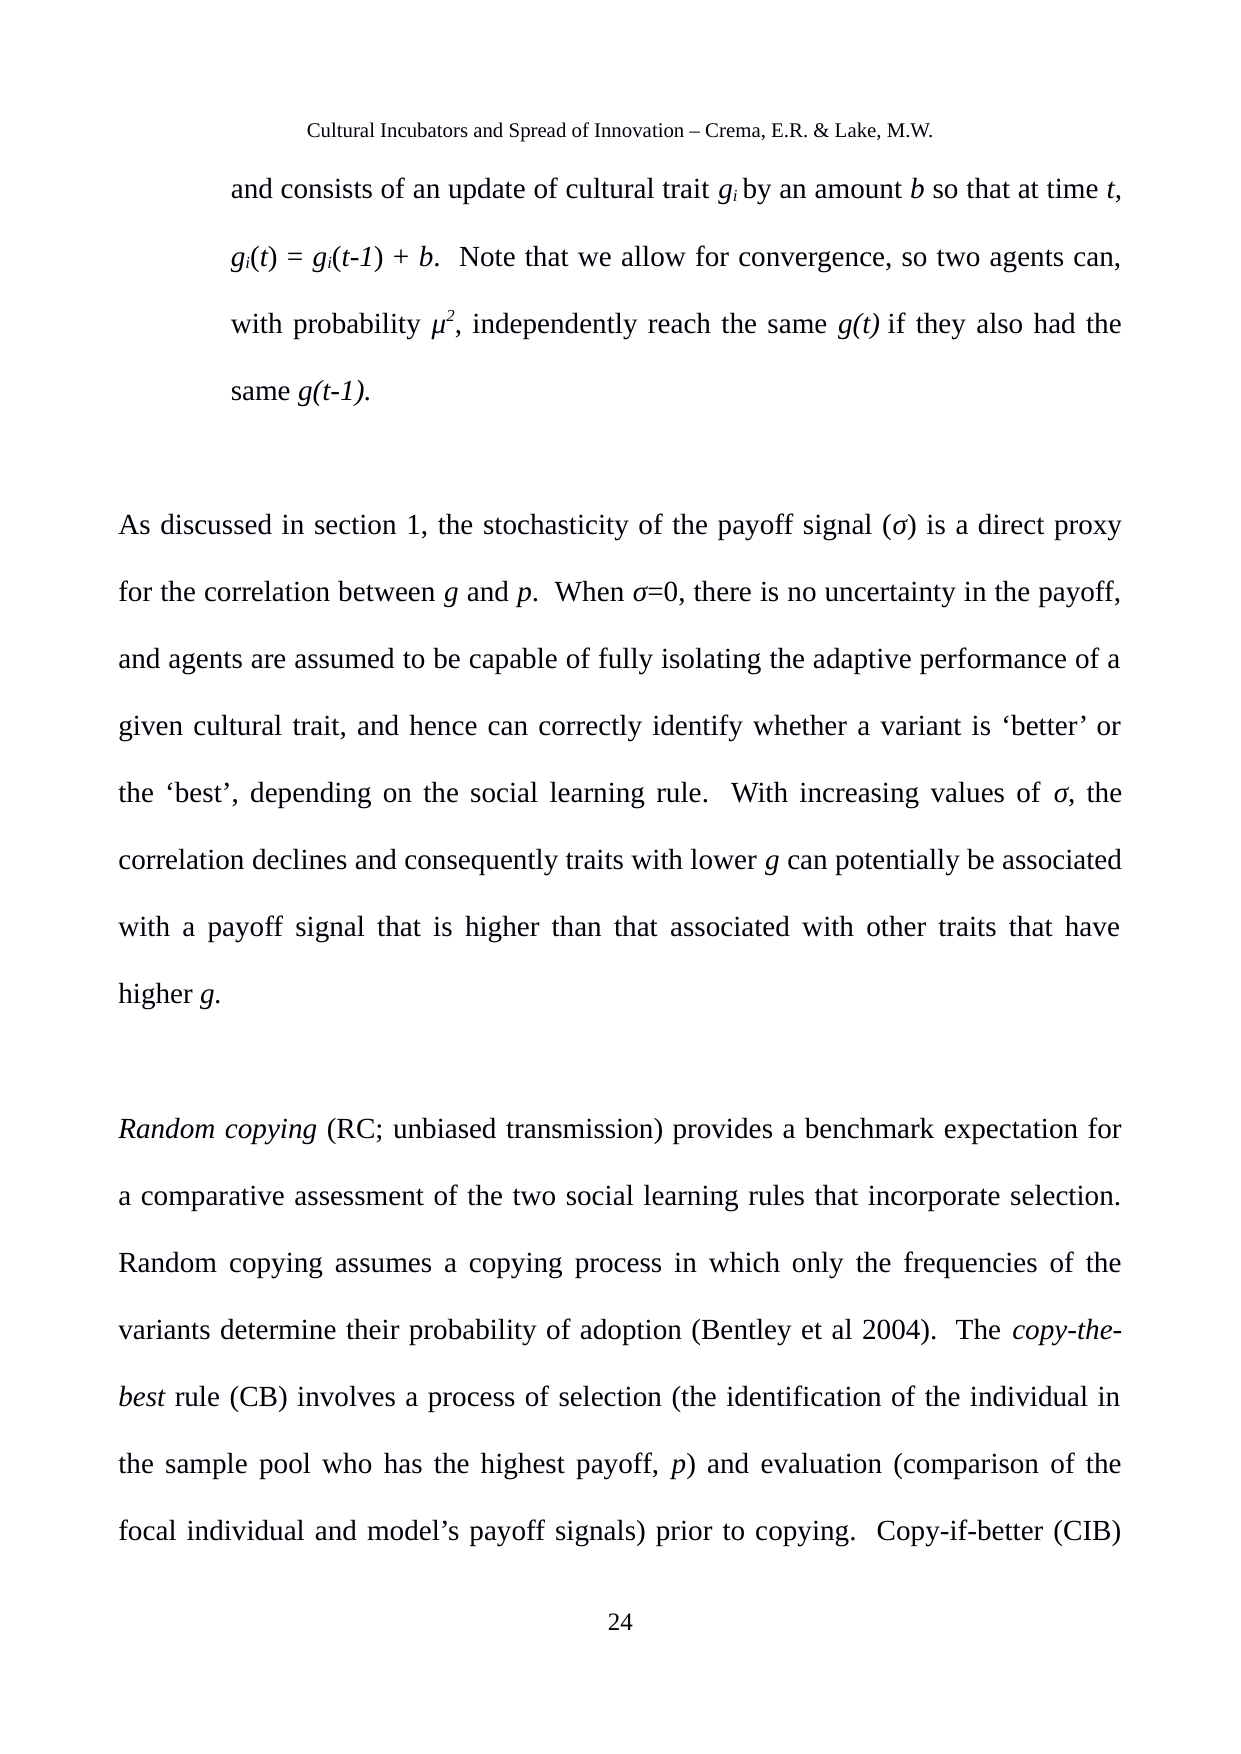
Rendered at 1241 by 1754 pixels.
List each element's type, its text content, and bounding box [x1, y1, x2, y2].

text As discussed in section 1, the stochasticity of the payoff signal (σ) is a direct proxy for the correlation between g and p. When σ=0, there is no uncertainty in the payoff, and agents are assumed to be capable of fully isolating the adaptive performance of a given cultural trait, and hence can correctly identify whether a variant is ‘better’ or the ‘best’, depending on the social learning rule. With increasing values of σ, the correlation declines and consequently traits with lower g can potentially be associated with a payoff signal that is higher than that associated with other traits that have higher g. [118, 507, 1122, 1010]
list and consists of an update of cultural trait gi by an amount b so that at time t, gi(t) = gi(t-1) + b. Note that we allow for convergence, so two agents can, with probability μ2, independently reach the same g(t) if they also had the same g(t-1). [193, 172, 1122, 406]
text Random copying (RC; unbiased transmission) provides a benchmark expectation for a comparative assessment of the two social learning rules that incorporate selection. Random copying assumes a copying process in which only the frequencies of the variants determine their probability of adoption (Bentley et al 2004). The copy-the-best rule (CB) involves a process of selection (the identification of the individual in the sample pool who has the highest payoff, p) and evaluation (comparison of the focal individual and model’s payoff signals) prior to copying. Copy-if-better (CIB) [118, 1111, 1122, 1547]
